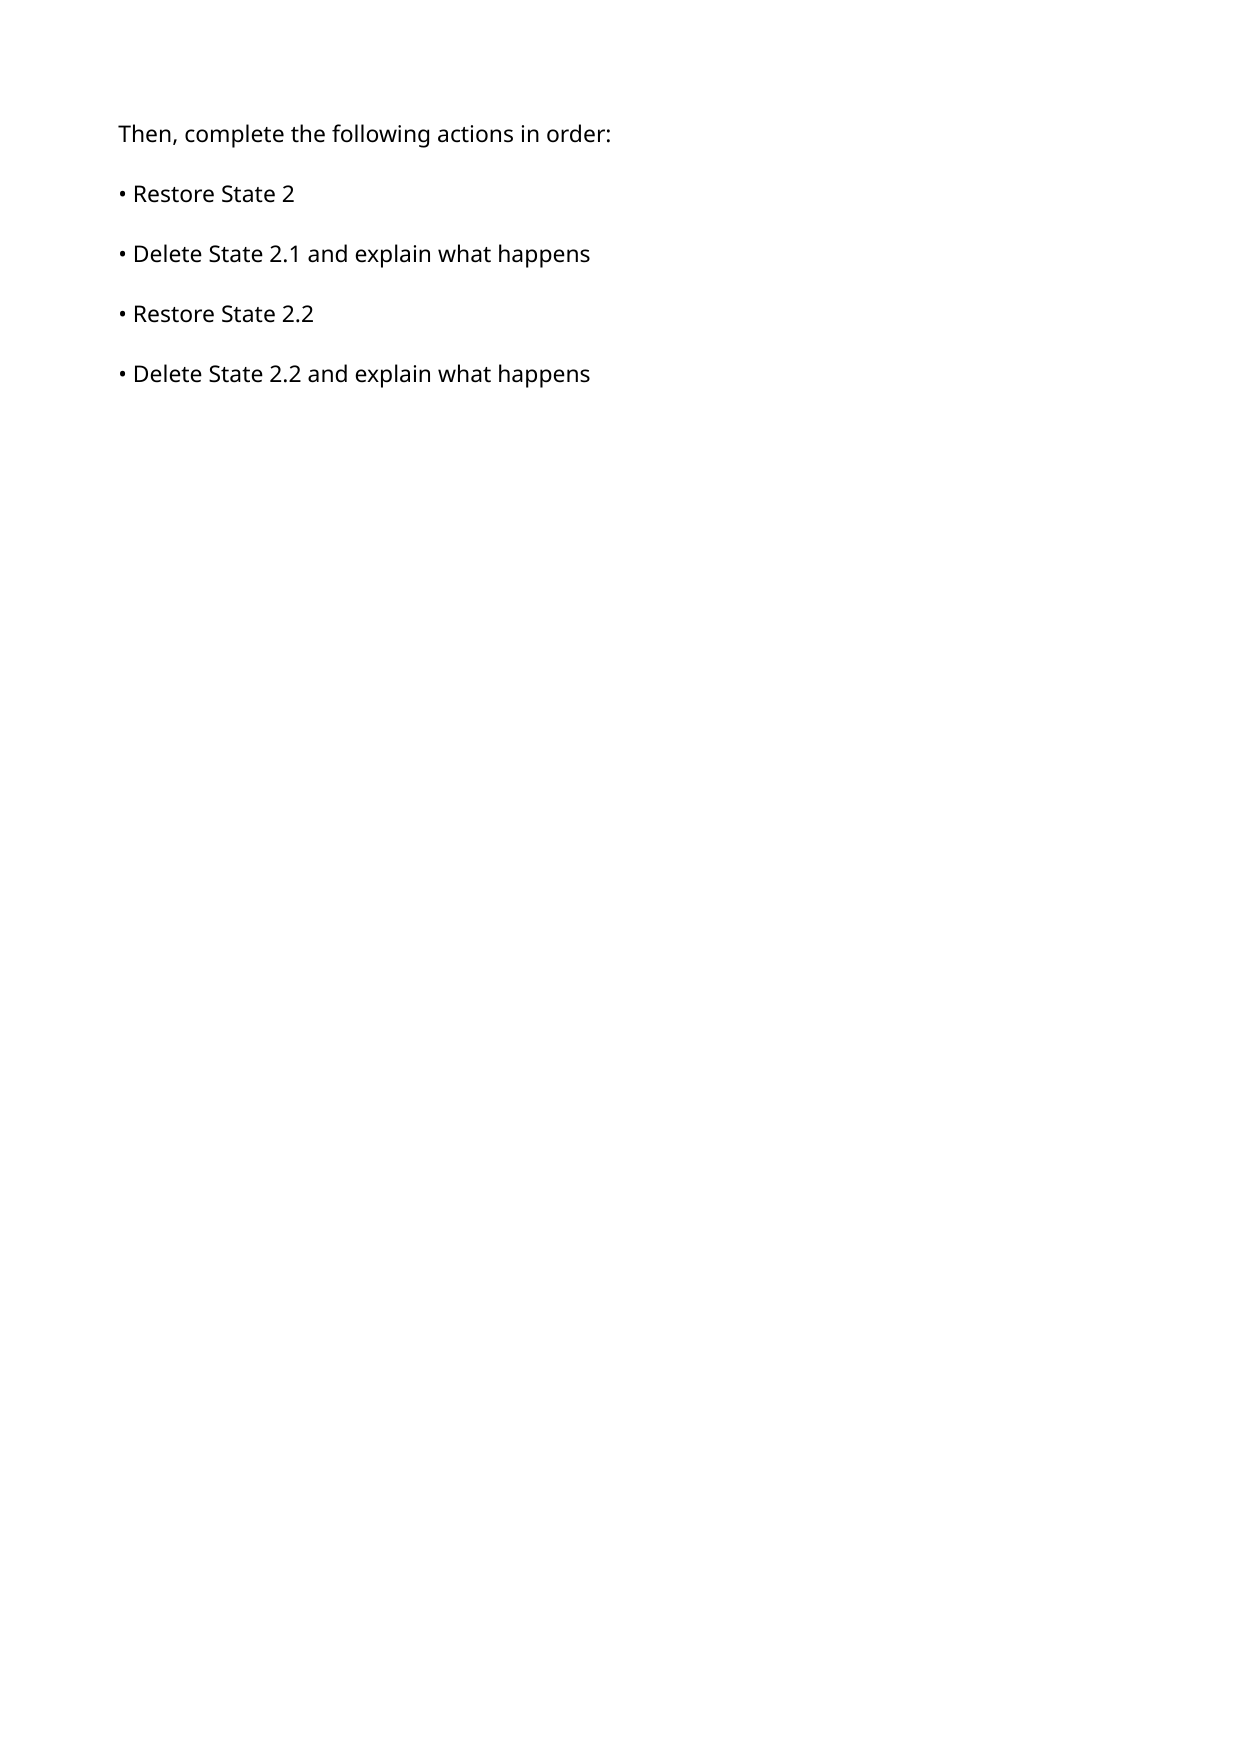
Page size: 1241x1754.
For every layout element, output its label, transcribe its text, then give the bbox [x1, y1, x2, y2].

text Then, complete the following actions in order: [118, 118, 1122, 149]
text • Delete State 2.1 and explain what happens [118, 238, 1122, 269]
text • Restore State 2.2 [118, 298, 1122, 329]
text • Delete State 2.2 and explain what happens [118, 358, 1122, 389]
text • Restore State 2 [118, 178, 1122, 209]
